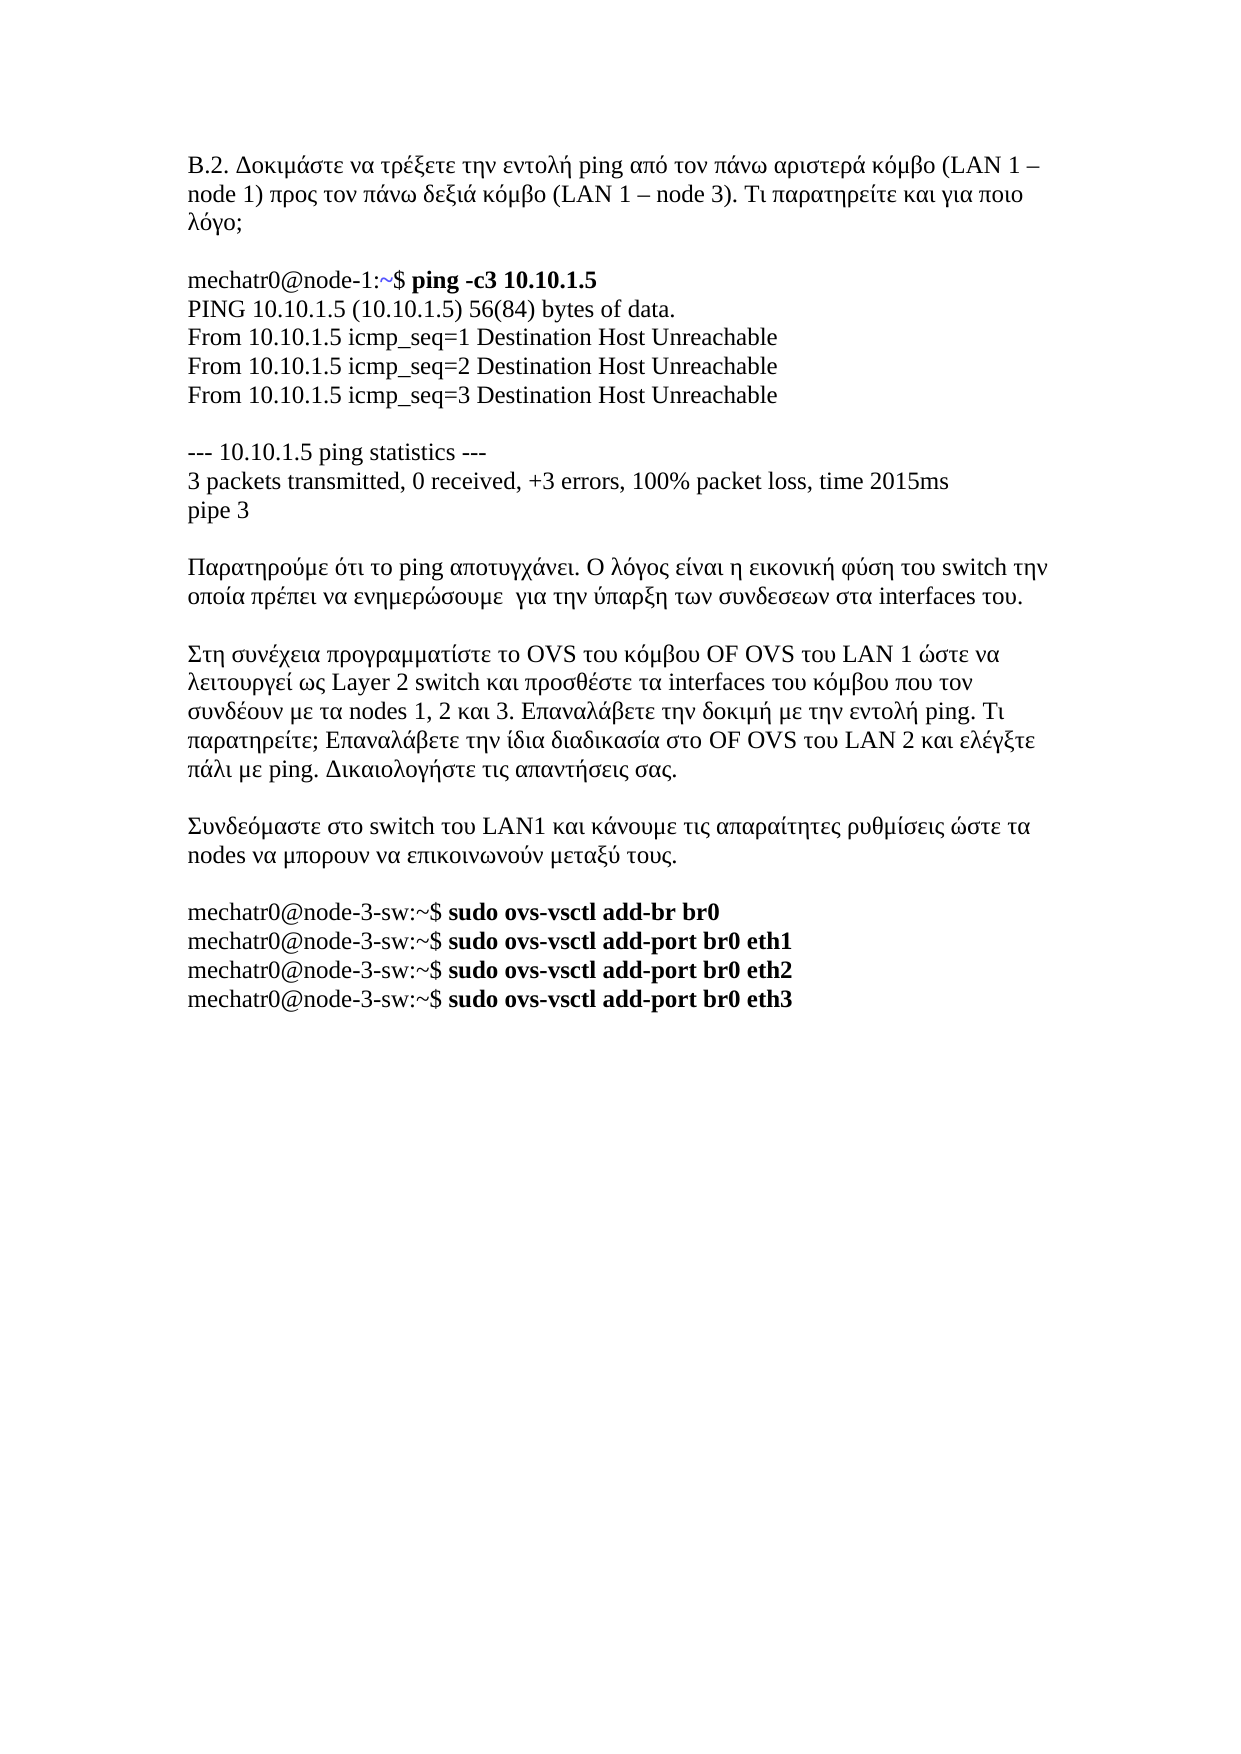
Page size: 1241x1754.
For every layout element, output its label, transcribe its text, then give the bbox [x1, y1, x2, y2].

text mechatr0@node-1:~$ ping -c3 10.10.1.5 PING 10.10.1.5 (10.10.1.5) 56(84) bytes of data. From 10.10.1.5 icmp_seq=1 Destination Host Unreachable From 10.10.1.5 icmp_seq=2 Destination Host Unreachable From 10.10.1.5 icmp_seq=3 Destination Host Unreachable --- 10.10.1.5 ping statistics --- 3 packets transmitted, 0 received, +3 errors, 100% packet loss, time 2015ms pipe 3 Παρατηρούμε ότι το ping αποτυγχάνει. Ο λόγος είναι η εικονική φύση του switch την οποία πρέπει να ενημερώσουμε για την ύπαρξη των συνδεσεων στα interfaces του. [187, 265, 1053, 610]
text mechatr0@node-3-sw:~$ sudo ovs-vsctl add-br br0 mechatr0@node-3-sw:~$ sudo ovs-vsctl add-port br0 eth1 [187, 869, 1053, 955]
text Β.2. Δοκιμάστε να τρέξετε την εντολή ping από τον πάνω αριστερά κόμβο (LAN 1 – node 1) προς τον πάνω δεξιά κόμβο (LAN 1 – node 3). Τι παρατηρείτε και για ποιο λόγο; [187, 150, 1053, 236]
text mechatr0@node-3-sw:~$ sudo ovs-vsctl add-port br0 eth3 [187, 984, 1053, 1012]
text Συνδεόμαστε στο switch του LAN1 και κάνουμε τις απαραίτητες ρυθμίσεις ώστε τα nodes να μπορουν να επικοινωνούν μεταξύ τους. [187, 811, 1053, 869]
text mechatr0@node-3-sw:~$ sudo ovs-vsctl add-port br0 eth2 [187, 955, 1053, 984]
text Στη συνέχεια προγραμματίστε το OVS του κόμβου OF OVS του LAN 1 ώστε να λειτουργεί ως Layer 2 switch και προσθέστε τα interfaces του κόμβου που τον συνδέουν με τα nodes 1, 2 και 3. Επαναλάβετε την δοκιμή με την εντολή ping. Τι παρατηρείτε; Επαναλάβετε την ίδια διαδικασία στο OF OVS του LAN 2 και ελέγξτε πάλι με ping. Δικαιολογήστε τις απαντήσεις σας. [187, 639, 1053, 782]
